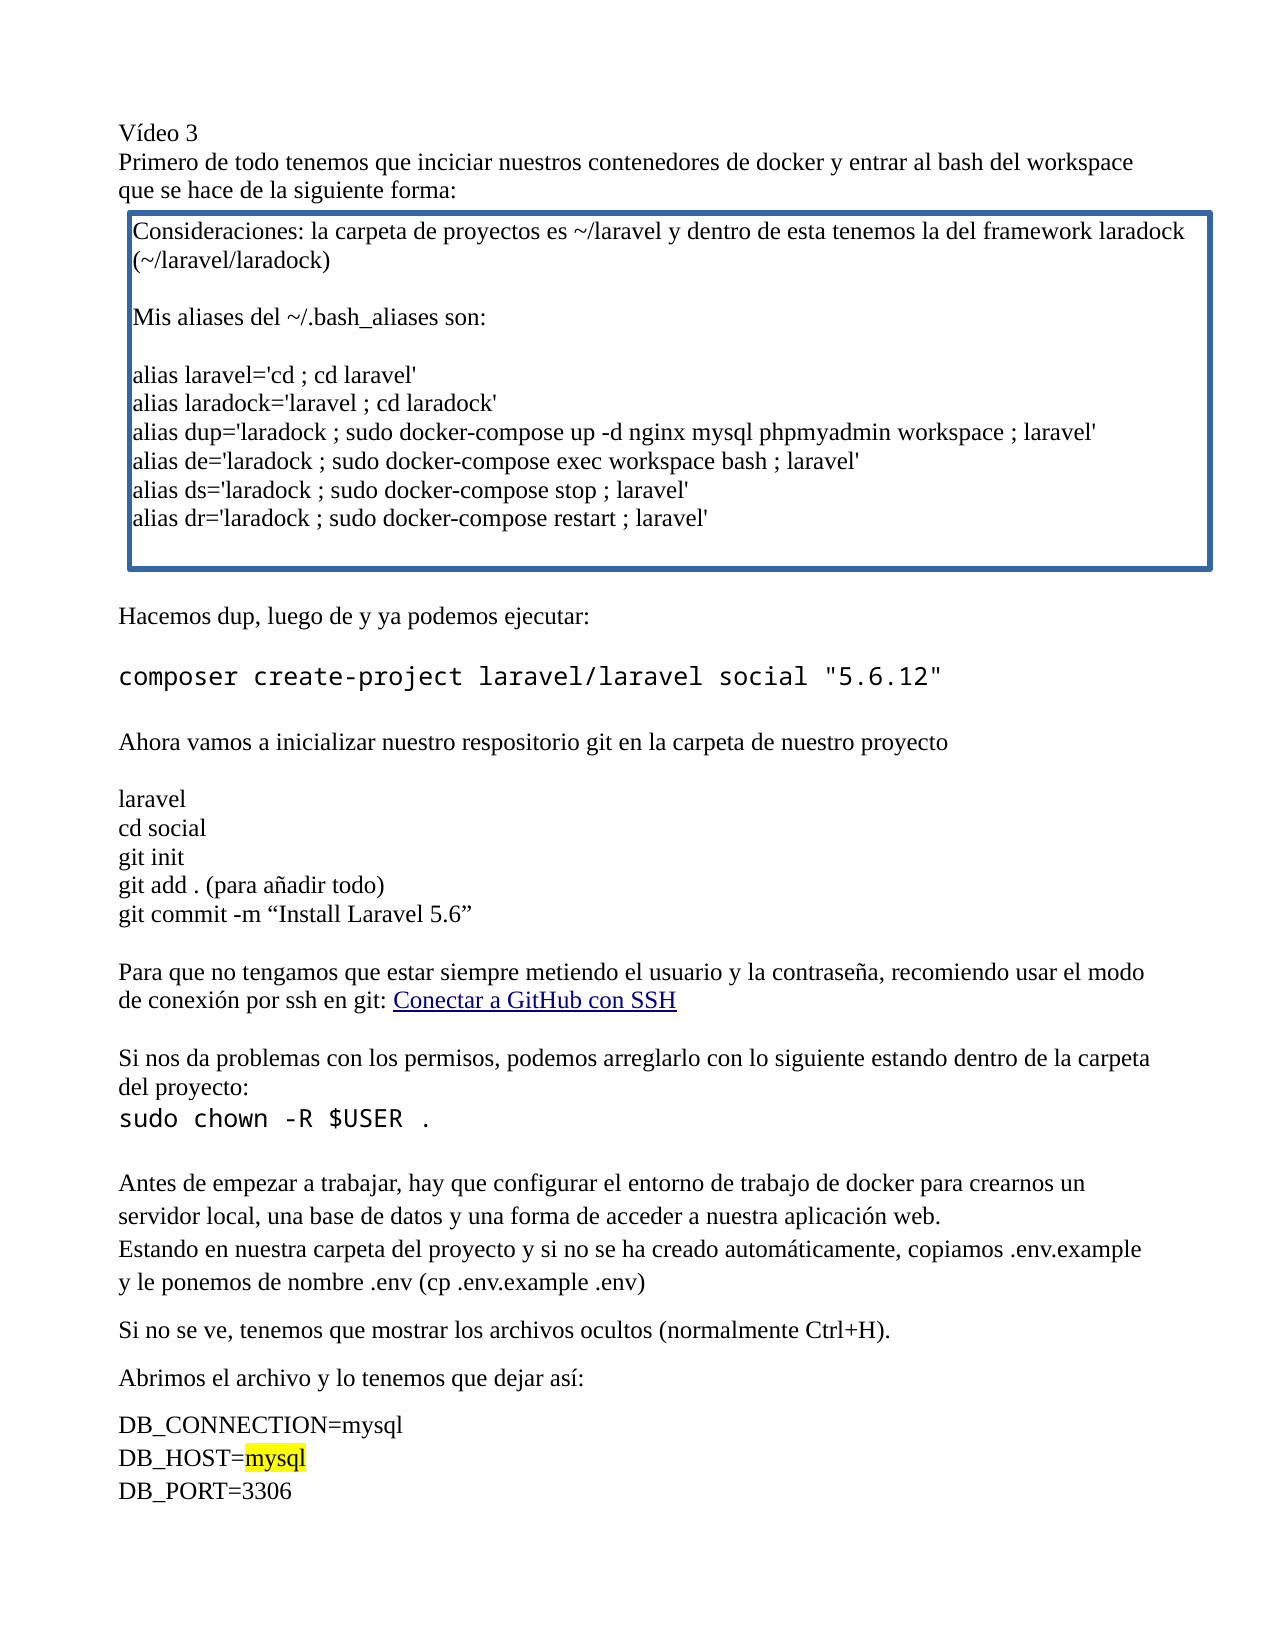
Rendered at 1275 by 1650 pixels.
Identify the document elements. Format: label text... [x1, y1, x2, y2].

text Abrimos el archivo y lo tenemos que dejar así: [118, 1363, 1157, 1391]
text git add . (para añadir todo) [118, 870, 1157, 899]
text cd social [118, 813, 1157, 842]
text Vídeo 3 [118, 118, 1157, 147]
text Primero de todo tenemos que inciciar nuestros contenedores de docker y entrar al bash del workspace que se hace de la siguiente forma: [118, 147, 1157, 204]
text Hacemos dup, luego de y ya podemos ejecutar: [118, 601, 1157, 630]
text git commit -m “Install Laravel 5.6” [118, 899, 1157, 928]
text Ahora vamos a inicializar nuestro respositorio git en la carpeta de nuestro proyecto [118, 727, 1157, 784]
text laravel [118, 784, 1157, 813]
text git init [118, 842, 1157, 870]
text Antes de empezar a trabajar, hay que configurar el entorno de trabajo de docker para crearnos un servidor local, una base de datos y una forma de acceder a nuestra aplicación web. Estando en nuestra carpeta del proyecto y si no se ha creado automáticamente, copiamos .env.example y le ponemos de nombre .env (cp .env.example .env) [118, 1168, 1157, 1296]
text Si no se ve, tenemos que mostrar los archivos ocultos (normalmente Ctrl+H). [118, 1315, 1157, 1344]
text Para que no tengamos que estar siempre metiendo el usuario y la contraseña, recomiendo usar el modo de conexión por ssh en git: Conectar a GitHub con SSH [118, 957, 1157, 1014]
text composer create-project laravel/laravel social "5.6.12" [118, 658, 1157, 727]
text DB_CONNECTION=mysql DB_HOST=mysql DB_PORT=3306 [118, 1410, 1157, 1505]
text Si nos da problemas con los permisos, podemos arreglarlo con lo siguiente estando dentro de la carpeta del proyecto: sudo chown -R $USER . [118, 1043, 1157, 1134]
